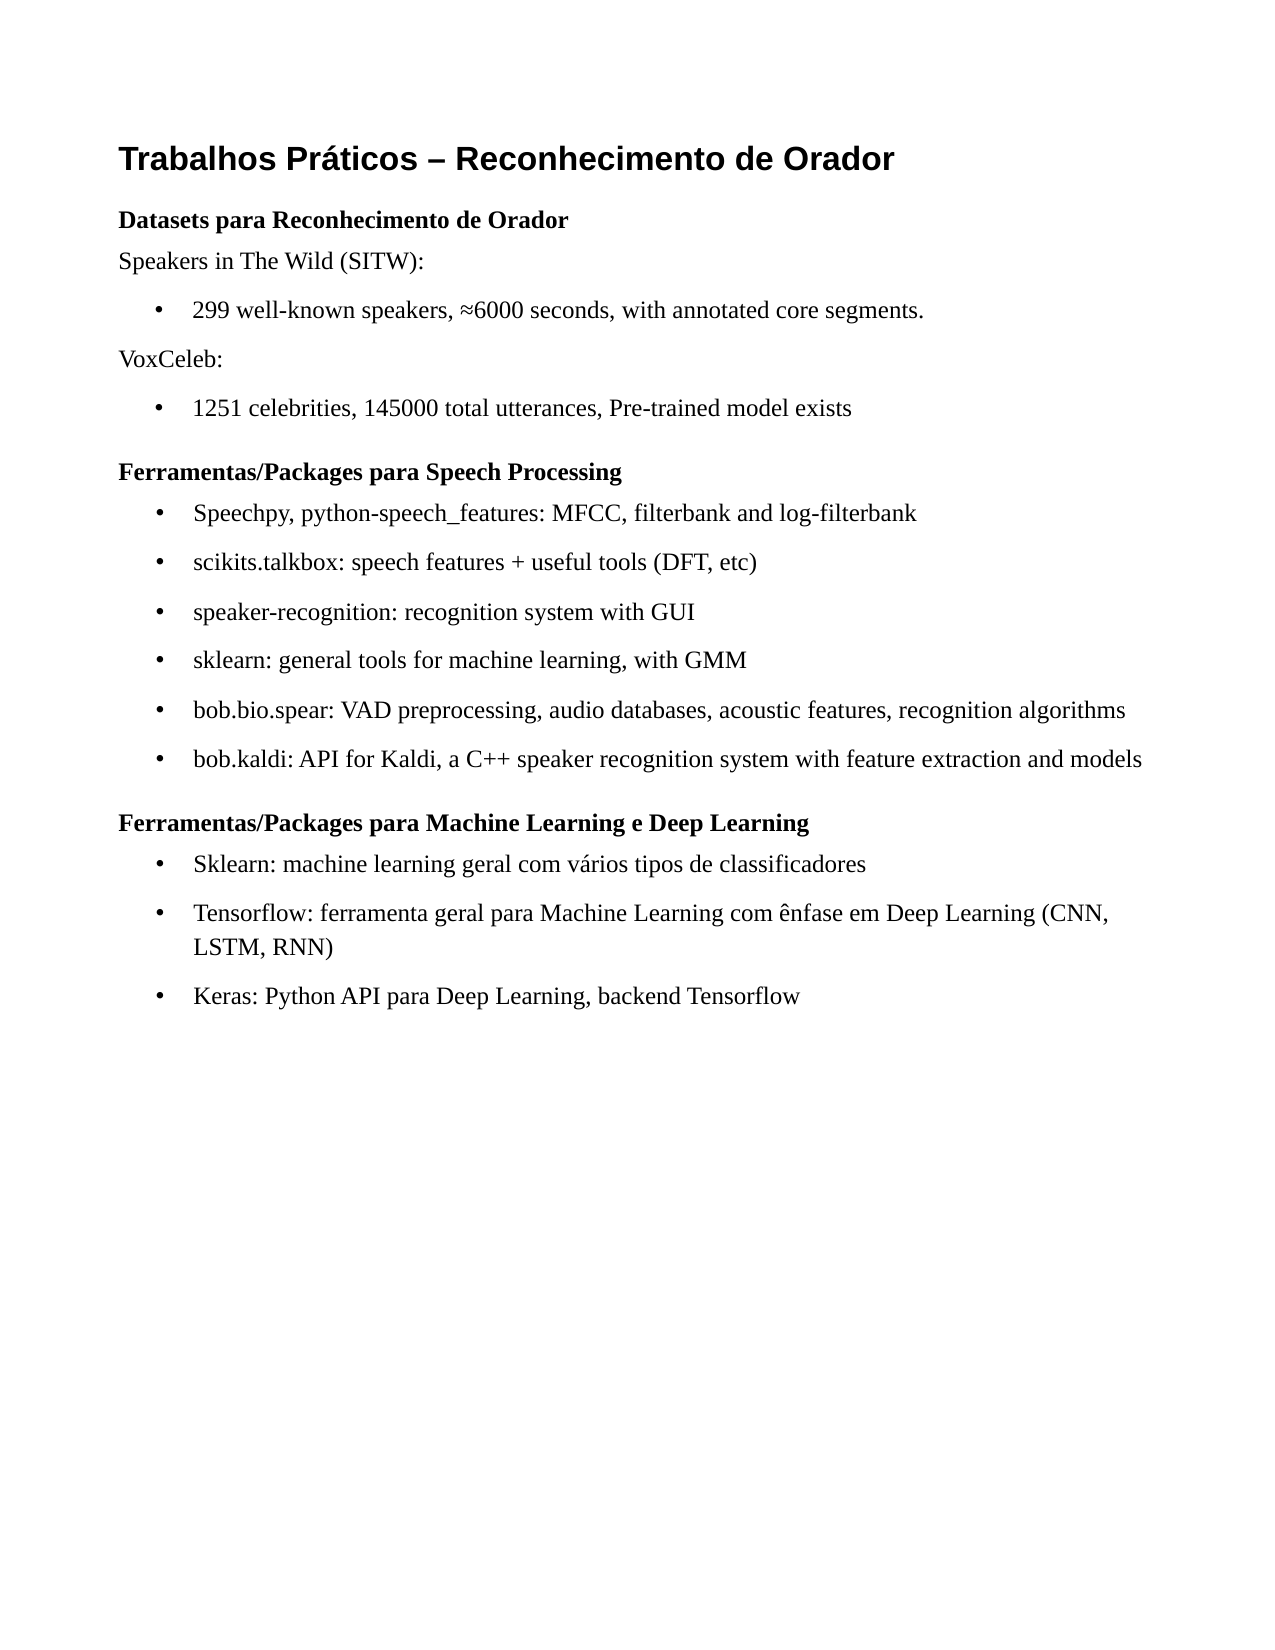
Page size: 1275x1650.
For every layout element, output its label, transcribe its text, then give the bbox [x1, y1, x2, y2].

list Tensorflow: ferramenta geral para Machine Learning com ênfase em Deep Learning (CNN, LSTM, RNN) [156, 898, 1157, 961]
list 1251 celebrities, 145000 total utterances, Pre-trained model exists [154, 393, 1157, 422]
list bob.bio.spear: VAD preprocessing, audio databases, acoustic features, recognition algorithms [156, 695, 1157, 723]
list Sklearn: machine learning geral com vários tipos de classificadores [156, 849, 1157, 878]
list speaker-recognition: recognition system with GUI [156, 597, 1157, 625]
text VoxCeleb: [118, 344, 1157, 373]
subtitle Trabalhos Práticos – Reconhecimento de Orador [118, 139, 1157, 178]
list scikits.talkbox: speech features + useful tools (DFT, etc) [156, 547, 1157, 576]
list sklearn: general tools for machine learning, with GMM [156, 646, 1157, 674]
subtitle Datasets para Reconhecimento de Orador [118, 205, 1157, 234]
list 299 well-known speakers, ≈6000 seconds, with annotated core segments. [154, 295, 1157, 324]
subtitle Ferramentas/Packages para Machine Learning e Deep Learning [118, 807, 1157, 836]
text Speakers in The Wild (SITW): [118, 246, 1157, 275]
subtitle Ferramentas/Packages para Speech Processing [118, 457, 1157, 486]
list bob.kaldi: API for Kaldi, a C++ speaker recognition system with feature extraction and models [156, 744, 1157, 772]
list Speechpy, python-speech_features: MFCC, filterbank and log-filterbank [156, 498, 1157, 527]
list Keras: Python API para Deep Learning, backend Tensorflow [156, 981, 1157, 1010]
